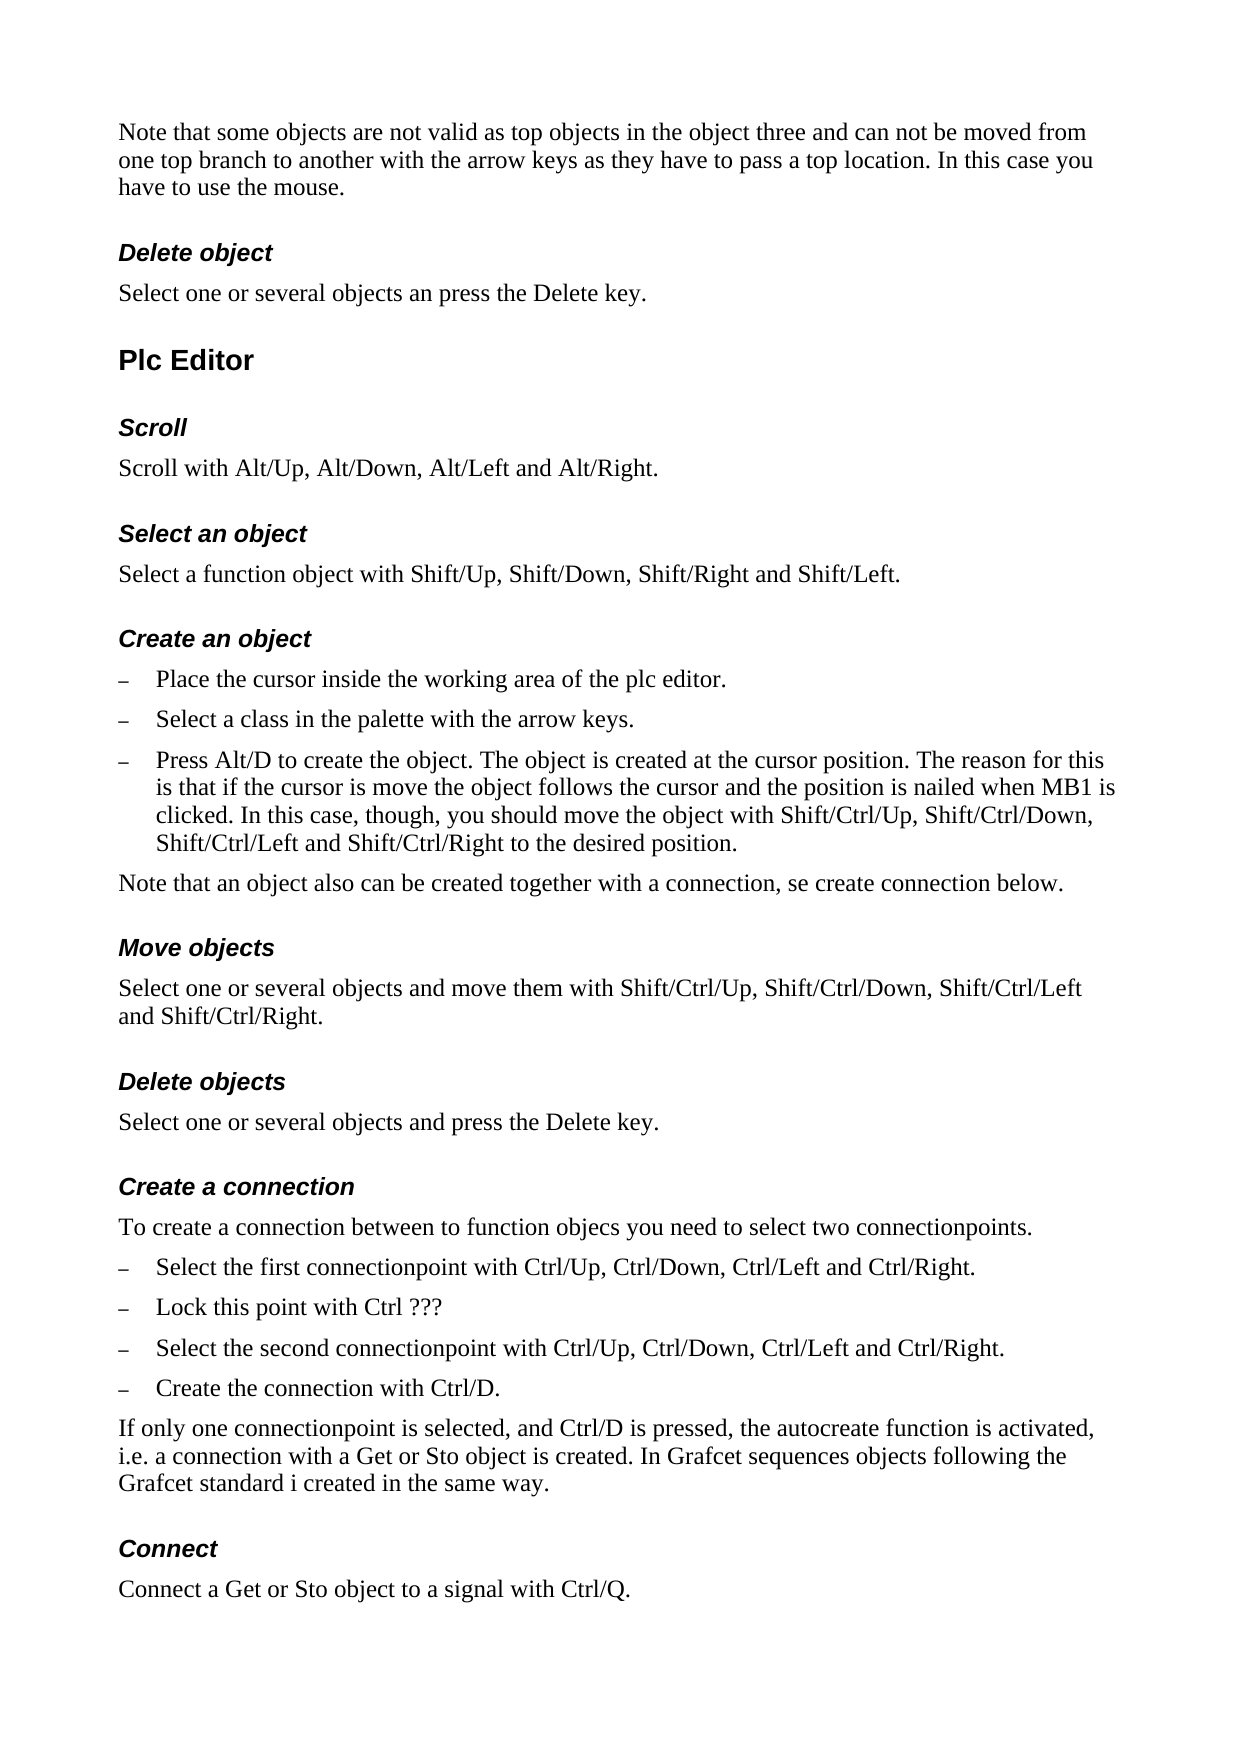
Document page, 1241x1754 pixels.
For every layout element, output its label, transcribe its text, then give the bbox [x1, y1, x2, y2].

text Select one or several objects and move them with Shift/Ctrl/Up, Shift/Ctrl/Down, Shift/Ctrl/Left and Shift/Ctrl/Right. [118, 974, 1122, 1030]
text To create a connection between to function objecs you need to select two connectionpoints. [118, 1213, 1122, 1241]
subtitle Connect [118, 1535, 1122, 1562]
subtitle Create an object [118, 625, 1122, 653]
list Create the connection with Ctrl/D. [118, 1374, 1122, 1402]
subtitle Plc Editor [118, 344, 1122, 377]
subtitle Scroll [118, 414, 1122, 442]
text Scroll with Alt/Up, Alt/Down, Alt/Left and Alt/Right. [118, 454, 1122, 482]
text Select one or several objects an press the Delete key. [118, 279, 1122, 307]
text Note that some objects are not valid as top objects in the object three and can not be moved from one top branch to another with the arrow keys as they have to pass a top location. In this case you have to use the mouse. [118, 118, 1122, 201]
subtitle Move objects [118, 934, 1122, 962]
subtitle Delete objects [118, 1067, 1122, 1095]
text Select a function object with Shift/Up, Shift/Down, Shift/Right and Shift/Left. [118, 560, 1122, 588]
text Select one or several objects and press the Delete key. [118, 1108, 1122, 1135]
subtitle Select an object [118, 520, 1122, 547]
list Select the second connectionpoint with Ctrl/Up, Ctrl/Down, Ctrl/Left and Ctrl/Right. [118, 1334, 1122, 1361]
list Select the first connectionpoint with Ctrl/Up, Ctrl/Down, Ctrl/Left and Ctrl/Right. [118, 1253, 1122, 1281]
list Select a class in the palette with the arrow keys. [118, 706, 1122, 733]
text If only one connectionpoint is selected, and Ctrl/D is pressed, the autocreate function is activated, i.e. a connection with a Get or Sto object is created. In Grafcet sequences objects following the Grafcet standard i created in the same way. [118, 1414, 1122, 1497]
text Connect a Get or Sto object to a signal with Ctrl/Q. [118, 1575, 1122, 1603]
subtitle Create a connection [118, 1173, 1122, 1201]
list Press Alt/D to create the object. The object is created at the cursor position. The reason for this is that if the cursor is move the object follows the cursor and the position is nailed when MB1 is clicked. In this case, though, you should move the object with Shift/Ctrl/Up, Shift/Ctrl/Down, Shift/Ctrl/Left and Shift/Ctrl/Right to the desired position. [118, 746, 1122, 857]
list Lock this point with Ctrl ??? [118, 1293, 1122, 1321]
text Note that an object also can be created together with a connection, se create connection below. [118, 869, 1122, 897]
list Place the cursor inside the working area of the plc editor. [118, 665, 1122, 693]
subtitle Delete object [118, 239, 1122, 266]
